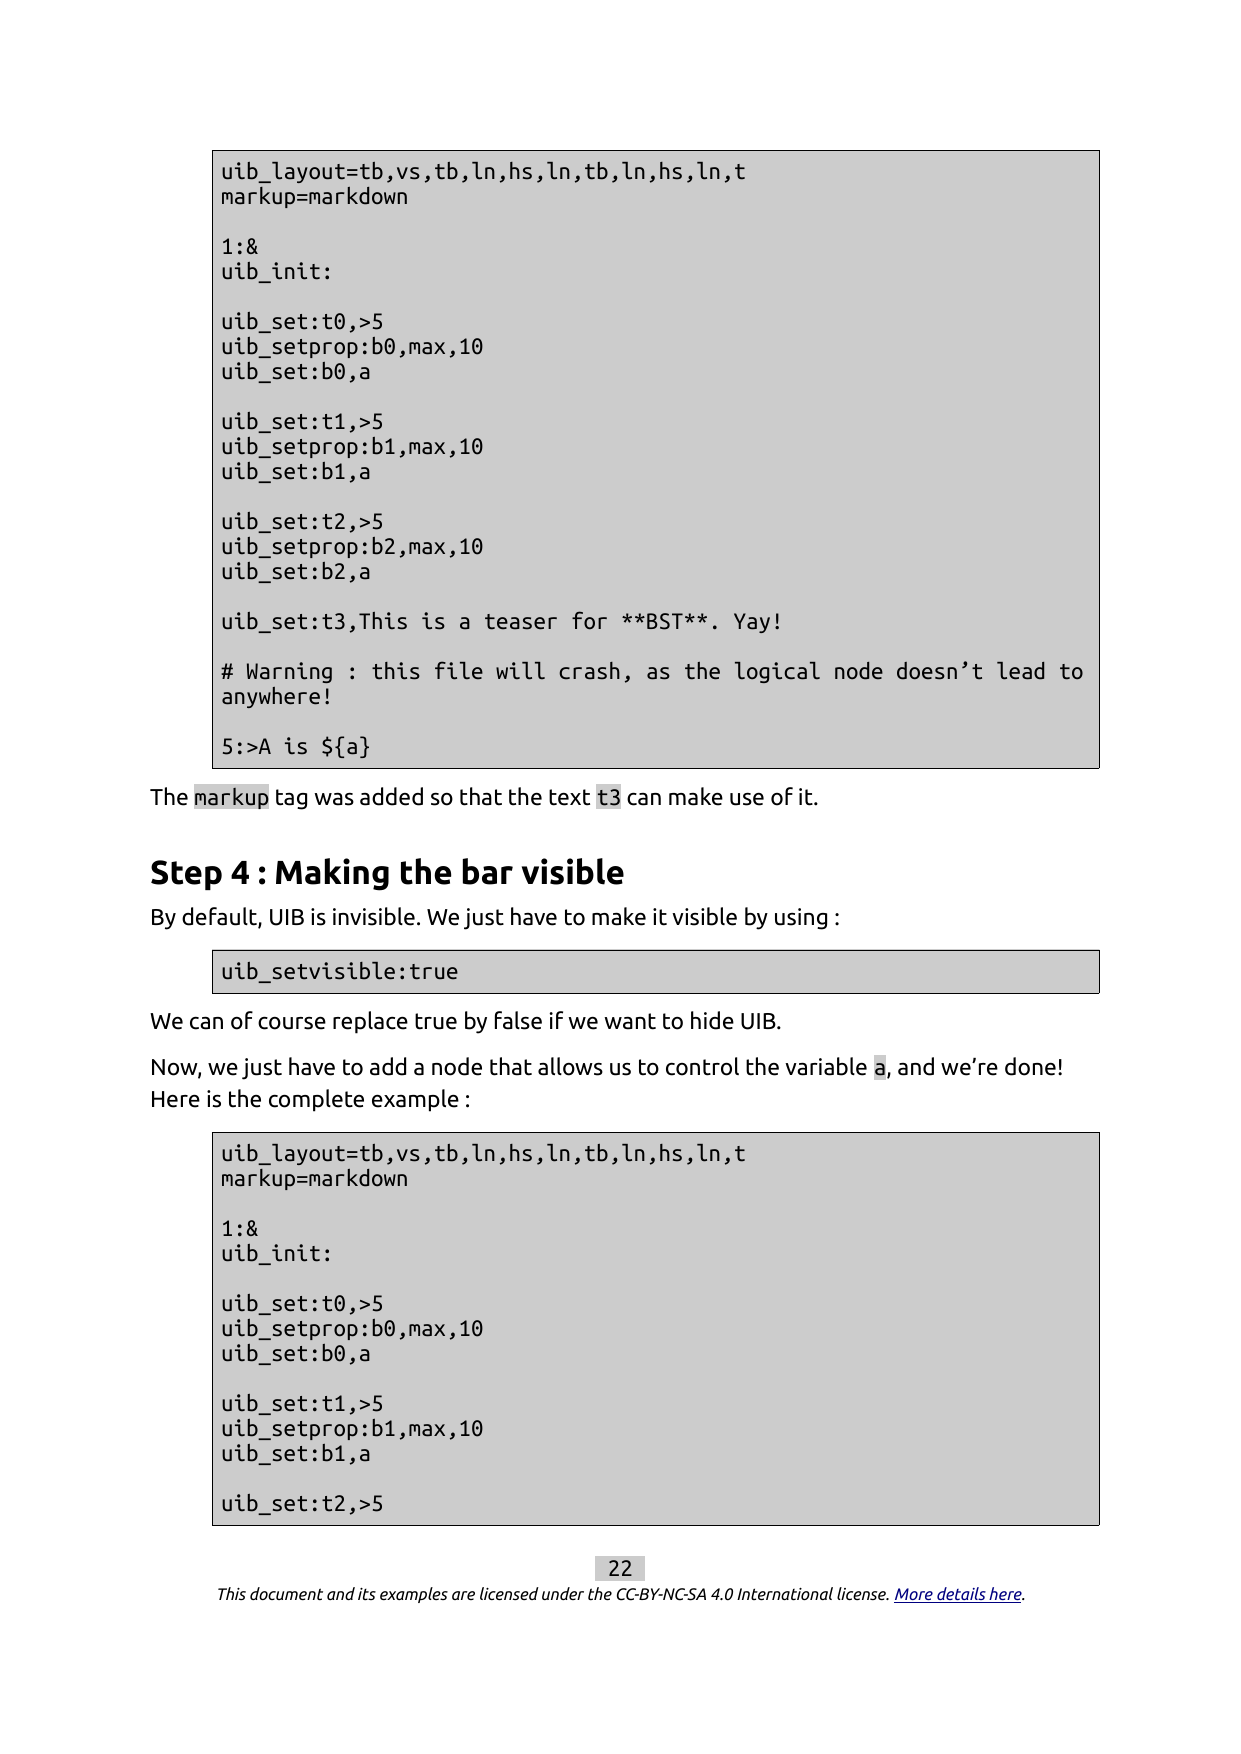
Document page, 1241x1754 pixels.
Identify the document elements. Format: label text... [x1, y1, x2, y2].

text uib_set:b2,a [213, 550, 1099, 575]
text uib_setprop:b1,max,10 [213, 1407, 1099, 1432]
text uib_setprop:b2,max,10 [213, 525, 1099, 550]
text markup=markdown [213, 175, 1099, 200]
text uib_set:b1,a [213, 450, 1099, 475]
text 1:& [213, 225, 1099, 250]
text uib_set:t0,>5 [213, 300, 1099, 325]
text markup=markdown [213, 1157, 1099, 1182]
text uib_set:t0,>5 [213, 1282, 1099, 1307]
text uib_layout=tb,vs,tb,ln,hs,ln,tb,ln,hs,ln,t [213, 151, 1099, 175]
text By default, UIB is invisible. We just have to make it visible by using : [150, 903, 1090, 929]
text uib_set:t1,>5 [213, 400, 1099, 425]
text uib_set:t3,This is a teaser for **BST**. Yay! [213, 600, 1099, 625]
text uib_set:t2,>5 [213, 1482, 1099, 1525]
text uib_setprop:b0,max,10 [213, 1307, 1099, 1332]
text uib_setprop:b0,max,10 [213, 325, 1099, 350]
text uib_init: [213, 250, 1099, 275]
text uib_init: [213, 1232, 1099, 1257]
text The markup tag was added so that the text t3 can make use of it. [150, 783, 1090, 809]
text # Warning : this file will crash, as the logical node doesn’t lead to anywhere! [213, 650, 1099, 700]
text uib_set:b1,a [213, 1432, 1099, 1457]
subtitle Step 4 : Making the bar visible [150, 852, 1090, 891]
text uib_set:t2,>5 [213, 500, 1099, 525]
text uib_layout=tb,vs,tb,ln,hs,ln,tb,ln,hs,ln,t [213, 1133, 1099, 1157]
text uib_setvisible:true [213, 951, 1099, 993]
text 1:& [213, 1207, 1099, 1232]
text uib_set:t1,>5 [213, 1382, 1099, 1407]
text uib_set:b0,a [213, 350, 1099, 375]
text We can of course replace true by false if we want to hide UIB. [150, 1008, 1090, 1034]
text Now, we just have to add a node that allows us to control the variable a, and we’re done! Here is the complete example : [150, 1054, 1090, 1112]
text uib_set:b0,a [213, 1332, 1099, 1357]
text uib_setprop:b1,max,10 [213, 425, 1099, 450]
text 5:>A is ${a} [213, 725, 1099, 768]
